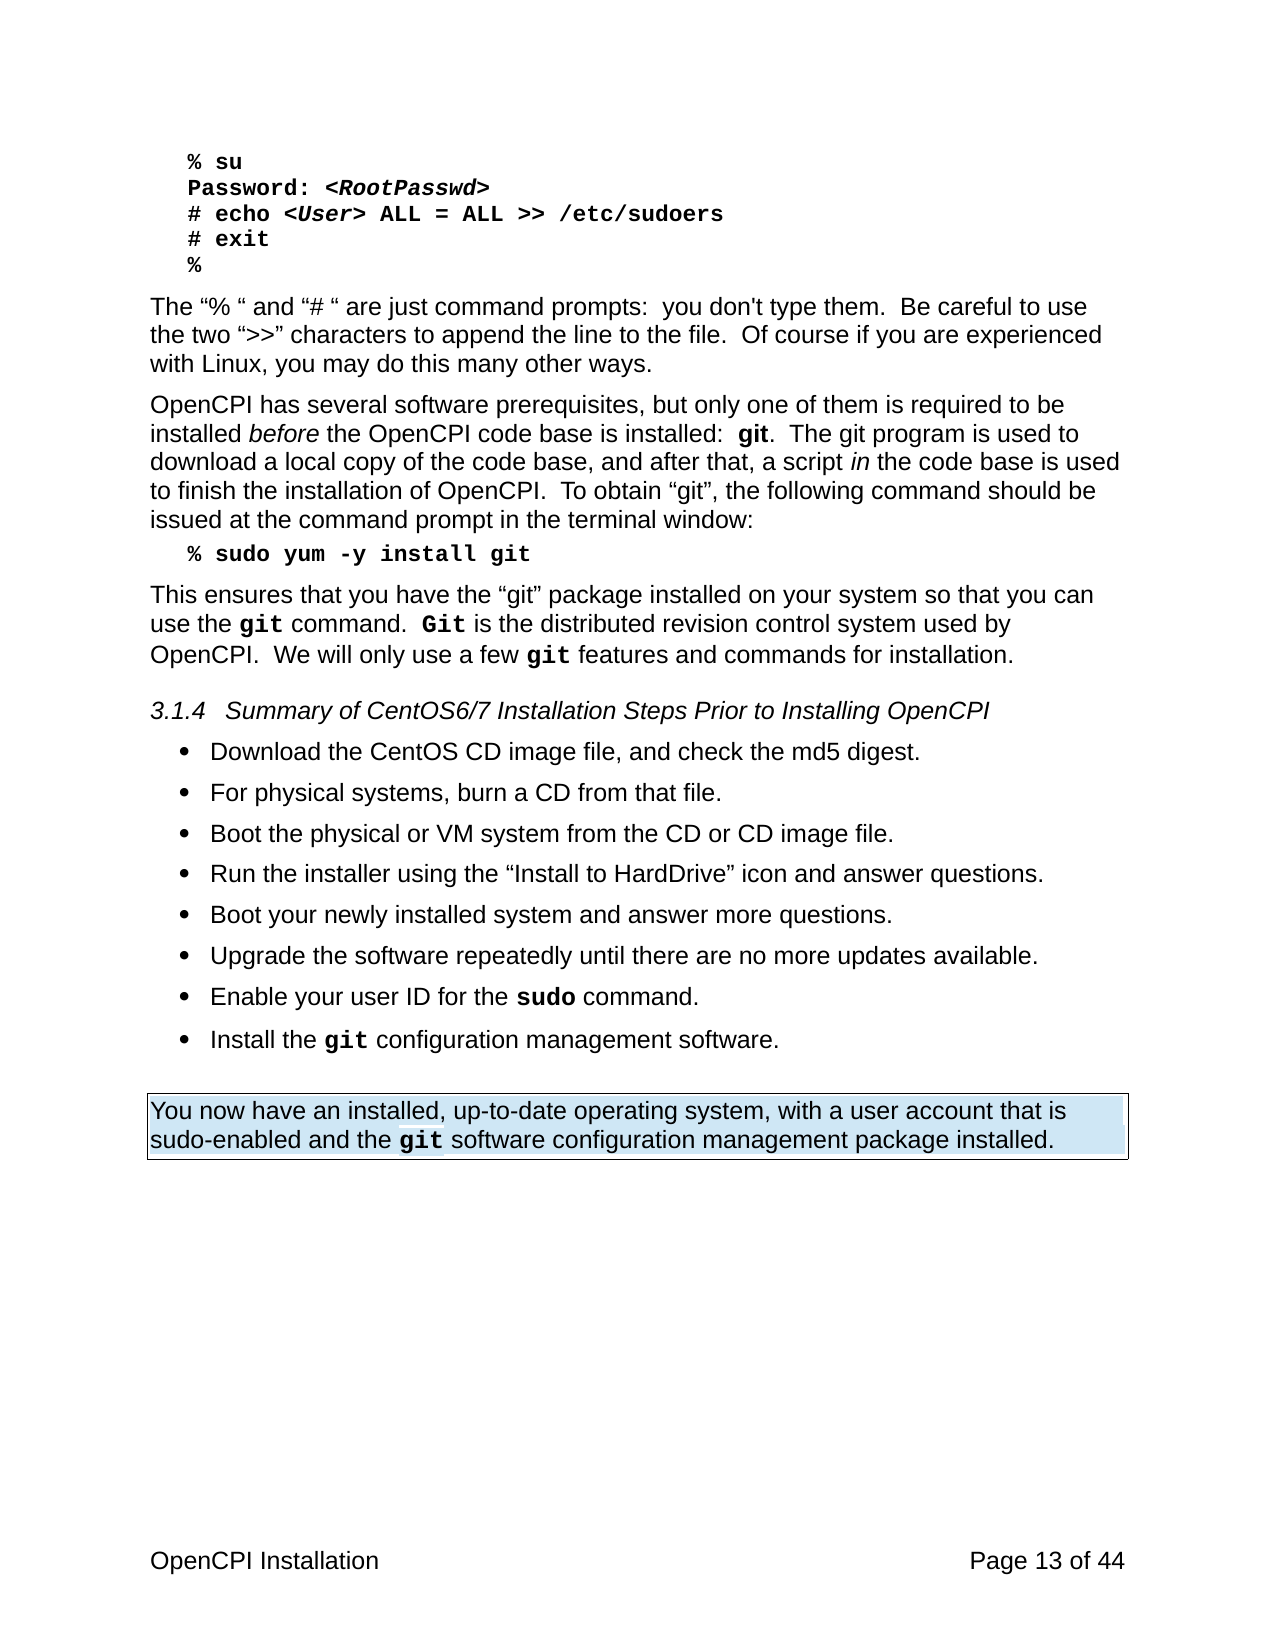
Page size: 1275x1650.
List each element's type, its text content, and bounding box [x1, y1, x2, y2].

text OpenCPI has several software prerequisites, but only one of them is required to be installed before the OpenCPI code base is installed: git. The git program is used to download a local copy of the code base, and after that, a script in the code base is used to finish the installation of OpenCPI. To obtain “git”, the following command should be issued at the command prompt in the terminal window: [150, 390, 1125, 534]
text % sudo yum -y install git [187, 543, 1125, 568]
subtitle Summary of CentOS6/7 Installation Steps Prior to Installing OpenCPI [150, 696, 1125, 725]
list Install the git configuration management software. [180, 1025, 1125, 1056]
list Boot the physical or VM system from the CD or CD image file. [180, 818, 1125, 847]
list Enable your user ID for the sudo command. [180, 982, 1125, 1013]
list For physical systems, burn a CD from that file. [180, 778, 1125, 807]
text % su Password: <RootPasswd> # echo <User> ALL = ALL >> /etc/sudoers # exit % [187, 150, 1125, 280]
text You now have an installed, up-to-date operating system, with a user account that is sudo-enabled and the git software configuration management package installed. [148, 1094, 1128, 1159]
text The “% “ and “# “ are just command prompts: you don't type them. Be careful to use the two “>>” characters to append the line to the file. Of course if you are experienced with Linux, you may do this many other ways. [150, 292, 1125, 378]
list Download the CentOS CD image file, and check the md5 digest. [180, 737, 1125, 766]
text This ensures that you have the “git” package installed on your system so that you can use the git command. Git is the distributed revision control system used by OpenCPI. We will only use a few git features and commands for installation. [150, 581, 1125, 671]
list Boot your newly installed system and answer more questions. [180, 900, 1125, 929]
list Run the installer using the “Install to HardDrive” icon and answer questions. [180, 859, 1125, 888]
list Upgrade the software repeatedly until there are no more updates available. [180, 941, 1125, 970]
